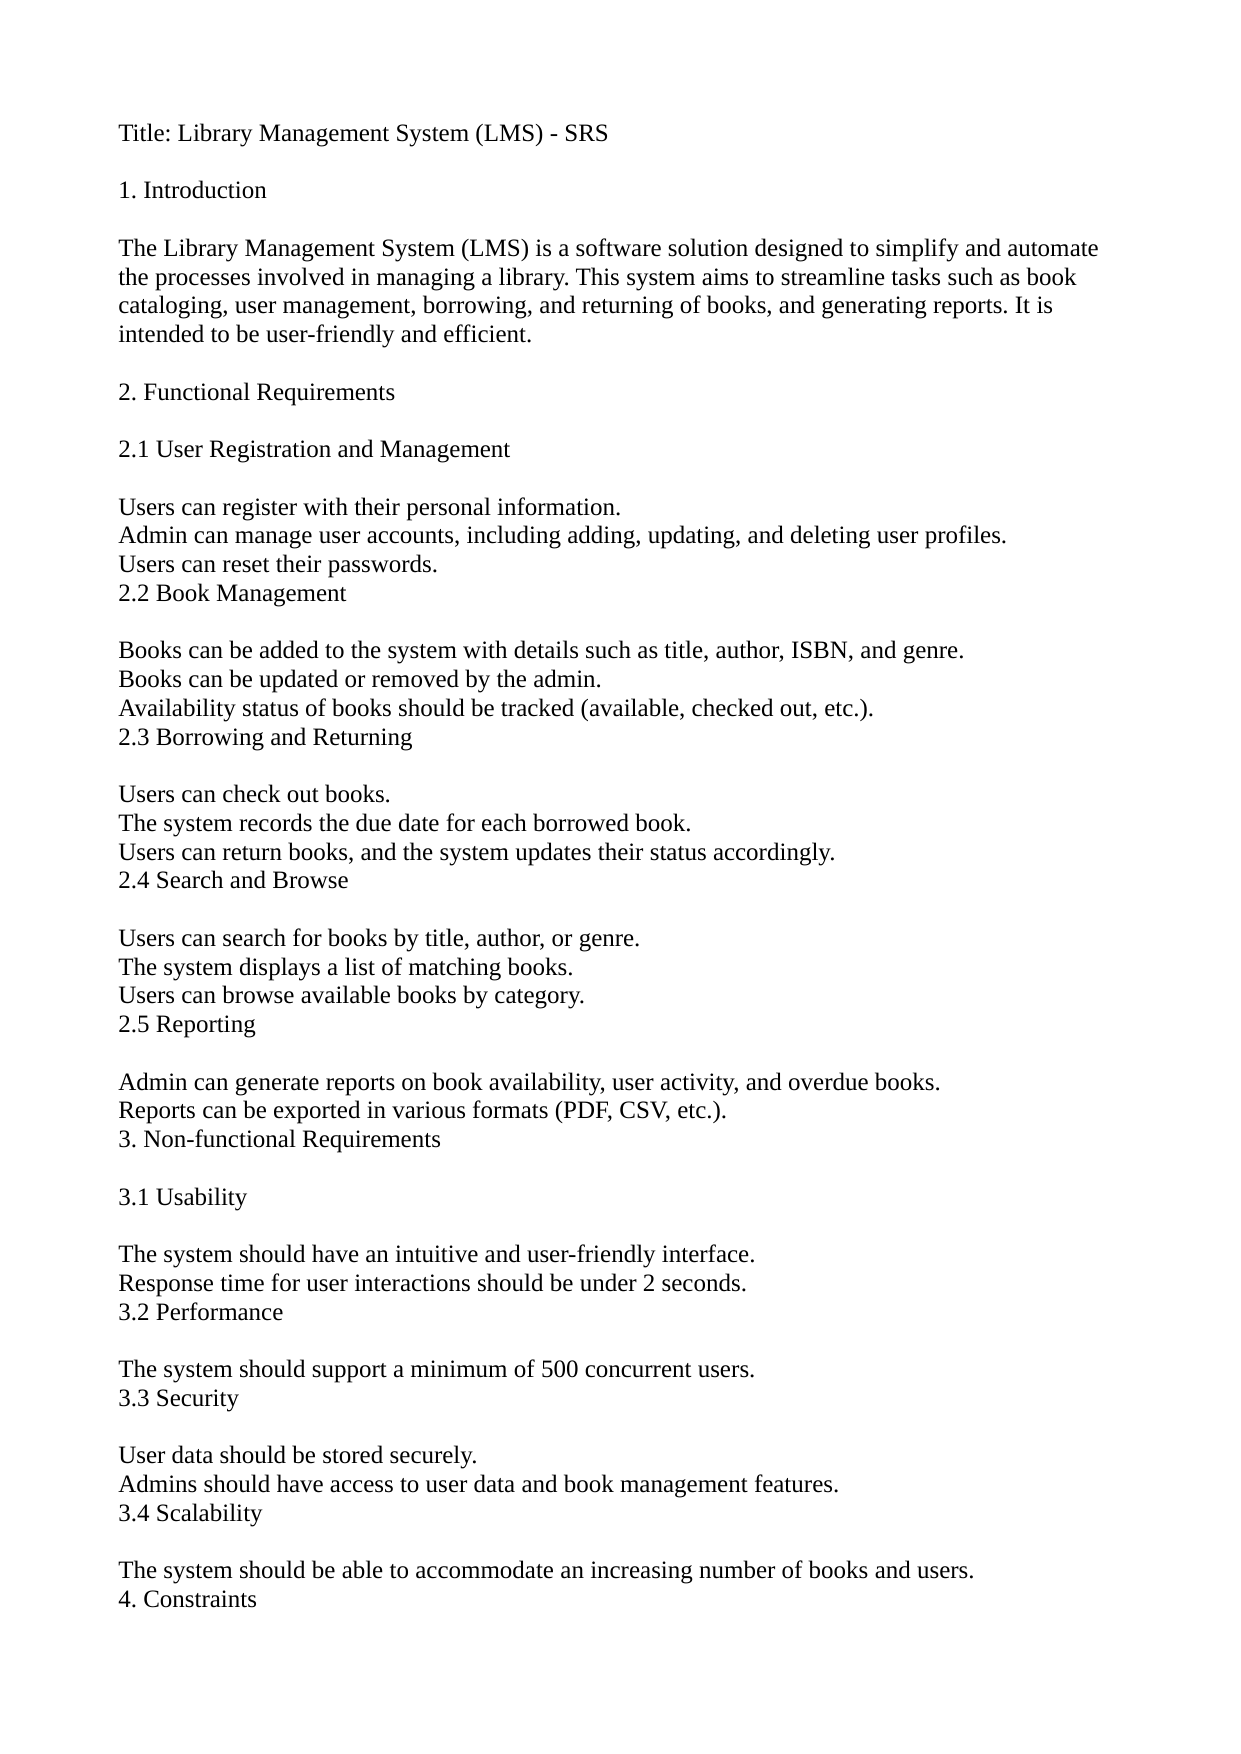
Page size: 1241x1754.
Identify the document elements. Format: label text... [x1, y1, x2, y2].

text Title: Library Management System (LMS) - SRS 1. Introduction The Library Management System (LMS) is a software solution designed to simplify and automate the processes involved in managing a library. This system aims to streamline tasks such as book cataloging, user management, borrowing, and returning of books, and generating reports. It is intended to be user-friendly and efficient. 2. Functional Requirements 2.1 User Registration and Management Users can register with their personal information. Admin can manage user accounts, including adding, updating, and deleting user profiles. Users can reset their passwords. 2.2 Book Management Books can be added to the system with details such as title, author, ISBN, and genre. Books can be updated or removed by the admin. Availability status of books should be tracked (available, checked out, etc.). 2.3 Borrowing and Returning Users can check out books. The system records the due date for each borrowed book. Users can return books, and the system updates their status accordingly. 2.4 Search and Browse Users can search for books by title, author, or genre. The system displays a list of matching books. Users can browse available books by category. 2.5 Reporting Admin can generate reports on book availability, user activity, and overdue books. Reports can be exported in various formats (PDF, CSV, etc.). 3. Non-functional Requirements 3.1 Usability The system should have an intuitive and user-friendly interface. Response time for user interactions should be under 2 seconds. 3.2 Performance The system should support a minimum of 500 concurrent users. 3.3 Security User data should be stored securely. Admins should have access to user data and book management features. 3.4 Scalability The system should be able to accommodate an increasing number of books and users. 4. Constraints [118, 118, 1122, 1613]
